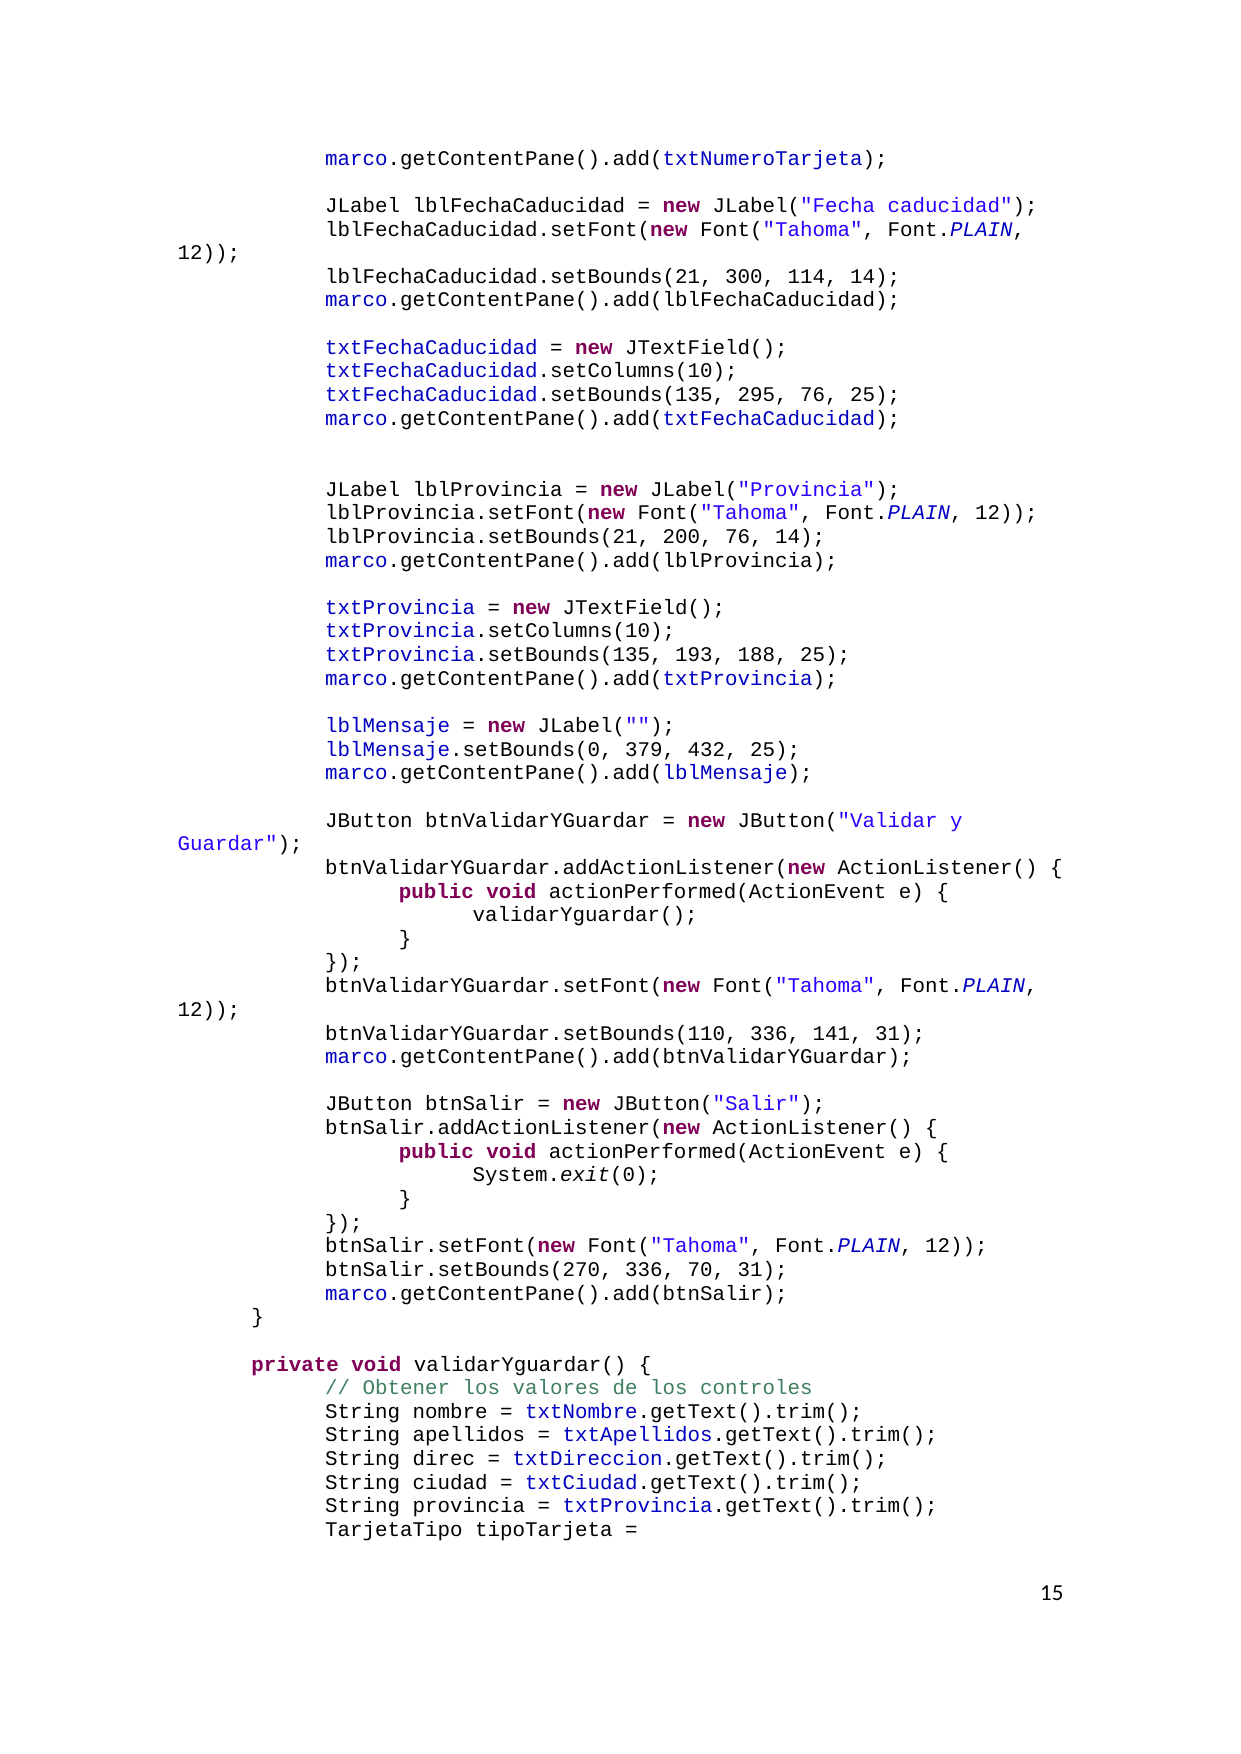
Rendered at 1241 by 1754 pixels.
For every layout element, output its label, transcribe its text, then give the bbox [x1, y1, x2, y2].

text String nombre = txtNombre.getText().trim(); [177, 1401, 1063, 1424]
text marco.getContentPane().add(txtNumeroTarjeta); [177, 148, 1063, 171]
text txtProvincia.setColumns(10); [177, 621, 1063, 644]
text lblFechaCaducidad.setBounds(21, 300, 114, 14); [177, 266, 1063, 289]
text marco.getContentPane().add(btnValidarYGuardar); [177, 1046, 1063, 1070]
text JLabel lblFechaCaducidad = new JLabel("Fecha caducidad"); [177, 195, 1063, 218]
text btnValidarYGuardar.setFont(new Font("Tahoma", Font.PLAIN, 12)); [177, 975, 1063, 1022]
text JButton btnValidarYGuardar = new JButton("Validar y Guardar"); [177, 810, 1063, 857]
text public void actionPerformed(ActionEvent e) { [177, 881, 1063, 904]
text String ciudad = txtCiudad.getText().trim(); [177, 1472, 1063, 1495]
text private void validarYguardar() { [177, 1353, 1063, 1377]
text lblFechaCaducidad.setFont(new Font("Tahoma", Font.PLAIN, 12)); [177, 218, 1063, 266]
text } [177, 1188, 1063, 1212]
text String provincia = txtProvincia.getText().trim(); [177, 1495, 1063, 1519]
text marco.getContentPane().add(btnSalir); [177, 1283, 1063, 1306]
text public void actionPerformed(ActionEvent e) { [177, 1141, 1063, 1164]
text lblProvincia.setFont(new Font("Tahoma", Font.PLAIN, 12)); [177, 502, 1063, 526]
text System.exit(0); [177, 1164, 1063, 1188]
text JButton btnSalir = new JButton("Salir"); [177, 1093, 1063, 1117]
text marco.getContentPane().add(lblProvincia); [177, 549, 1063, 573]
text // Obtener los valores de los controles [177, 1377, 1063, 1401]
text btnSalir.addActionListener(new ActionListener() { [177, 1117, 1063, 1141]
text String direc = txtDireccion.getText().trim(); [177, 1448, 1063, 1472]
text lblProvincia.setBounds(21, 200, 76, 14); [177, 526, 1063, 549]
text lblMensaje.setBounds(0, 379, 432, 25); [177, 739, 1063, 762]
text txtFechaCaducidad.setColumns(10); [177, 360, 1063, 384]
text } [177, 1306, 1063, 1330]
text marco.getContentPane().add(txtProvincia); [177, 668, 1063, 691]
text String apellidos = txtApellidos.getText().trim(); [177, 1424, 1063, 1448]
text txtProvincia.setBounds(135, 193, 188, 25); [177, 644, 1063, 668]
text marco.getContentPane().add(txtFechaCaducidad); [177, 408, 1063, 455]
text JLabel lblProvincia = new JLabel("Provincia"); [177, 479, 1063, 502]
text btnValidarYGuardar.setBounds(110, 336, 141, 31); [177, 1022, 1063, 1046]
text }); [177, 1212, 1063, 1235]
text btnSalir.setFont(new Font("Tahoma", Font.PLAIN, 12)); [177, 1235, 1063, 1259]
text btnValidarYGuardar.addActionListener(new ActionListener() { [177, 857, 1063, 881]
text TarjetaTipo tipoTarjeta = [177, 1519, 1063, 1543]
text txtProvincia = new JTextField(); [177, 597, 1063, 621]
text } [177, 928, 1063, 952]
text }); [177, 952, 1063, 975]
text validarYguardar(); [177, 904, 1063, 928]
text marco.getContentPane().add(lblMensaje); [177, 762, 1063, 786]
text txtFechaCaducidad = new JTextField(); [177, 337, 1063, 360]
text btnSalir.setBounds(270, 336, 70, 31); [177, 1259, 1063, 1283]
text marco.getContentPane().add(lblFechaCaducidad); [177, 289, 1063, 313]
text lblMensaje = new JLabel(""); [177, 715, 1063, 739]
text txtFechaCaducidad.setBounds(135, 295, 76, 25); [177, 384, 1063, 408]
